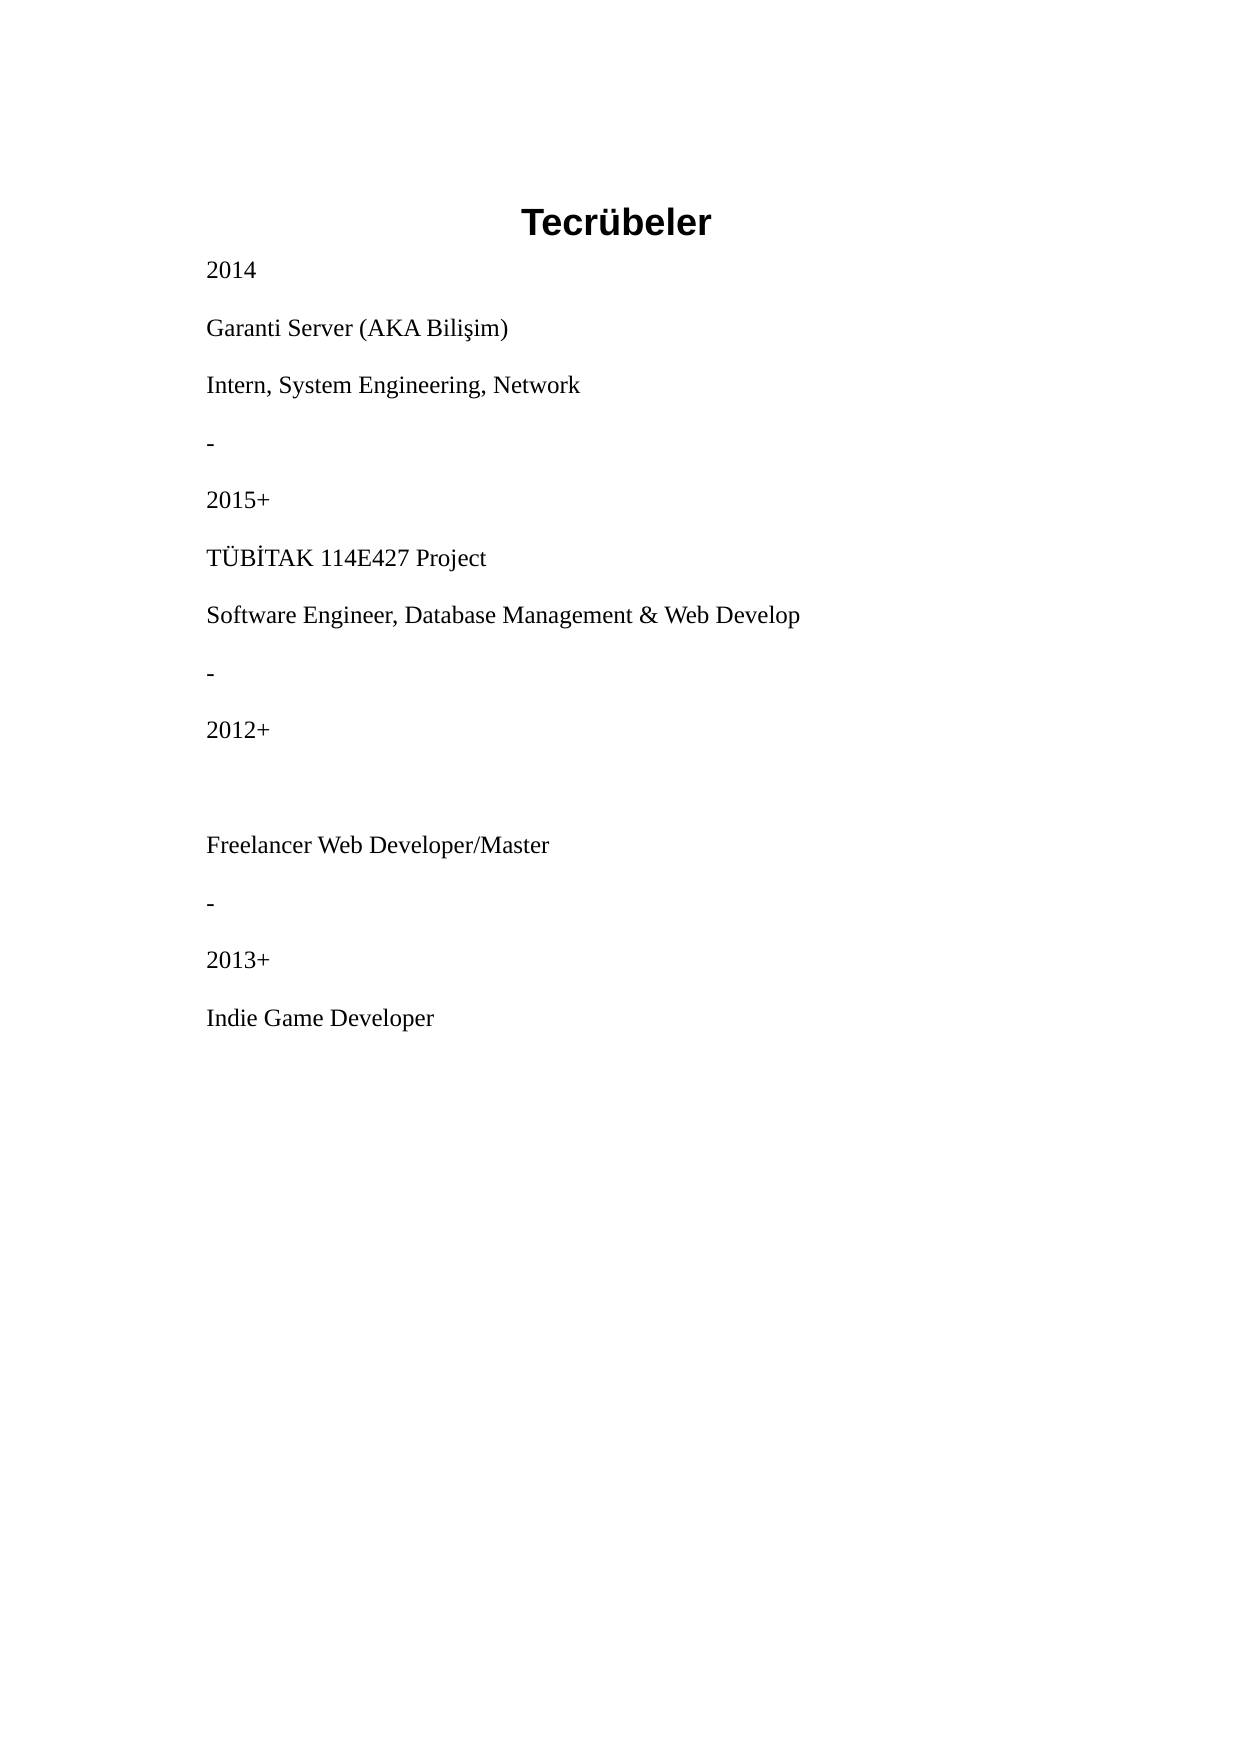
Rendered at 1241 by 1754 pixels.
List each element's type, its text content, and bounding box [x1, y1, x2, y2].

text Indie Game Developer [206, 1003, 1027, 1032]
text - [206, 888, 1027, 917]
text Garanti Server (AKA Bilişim) [206, 313, 1027, 342]
text 2015+ [206, 485, 1027, 514]
text Freelancer Web Developer/Master [206, 830, 1027, 859]
text - [206, 428, 1027, 457]
text 2012+ [206, 715, 1027, 744]
text 2014 [206, 255, 1027, 284]
text Software Engineer, Database Management & Web Develop [206, 600, 1027, 629]
text Intern, System Engineering, Network [206, 370, 1027, 399]
subtitle Tecrübeler [206, 199, 1027, 243]
text 2013+ [206, 945, 1027, 974]
text - [206, 658, 1027, 687]
text TÜBİTAK 114E427 Project [206, 543, 1027, 572]
